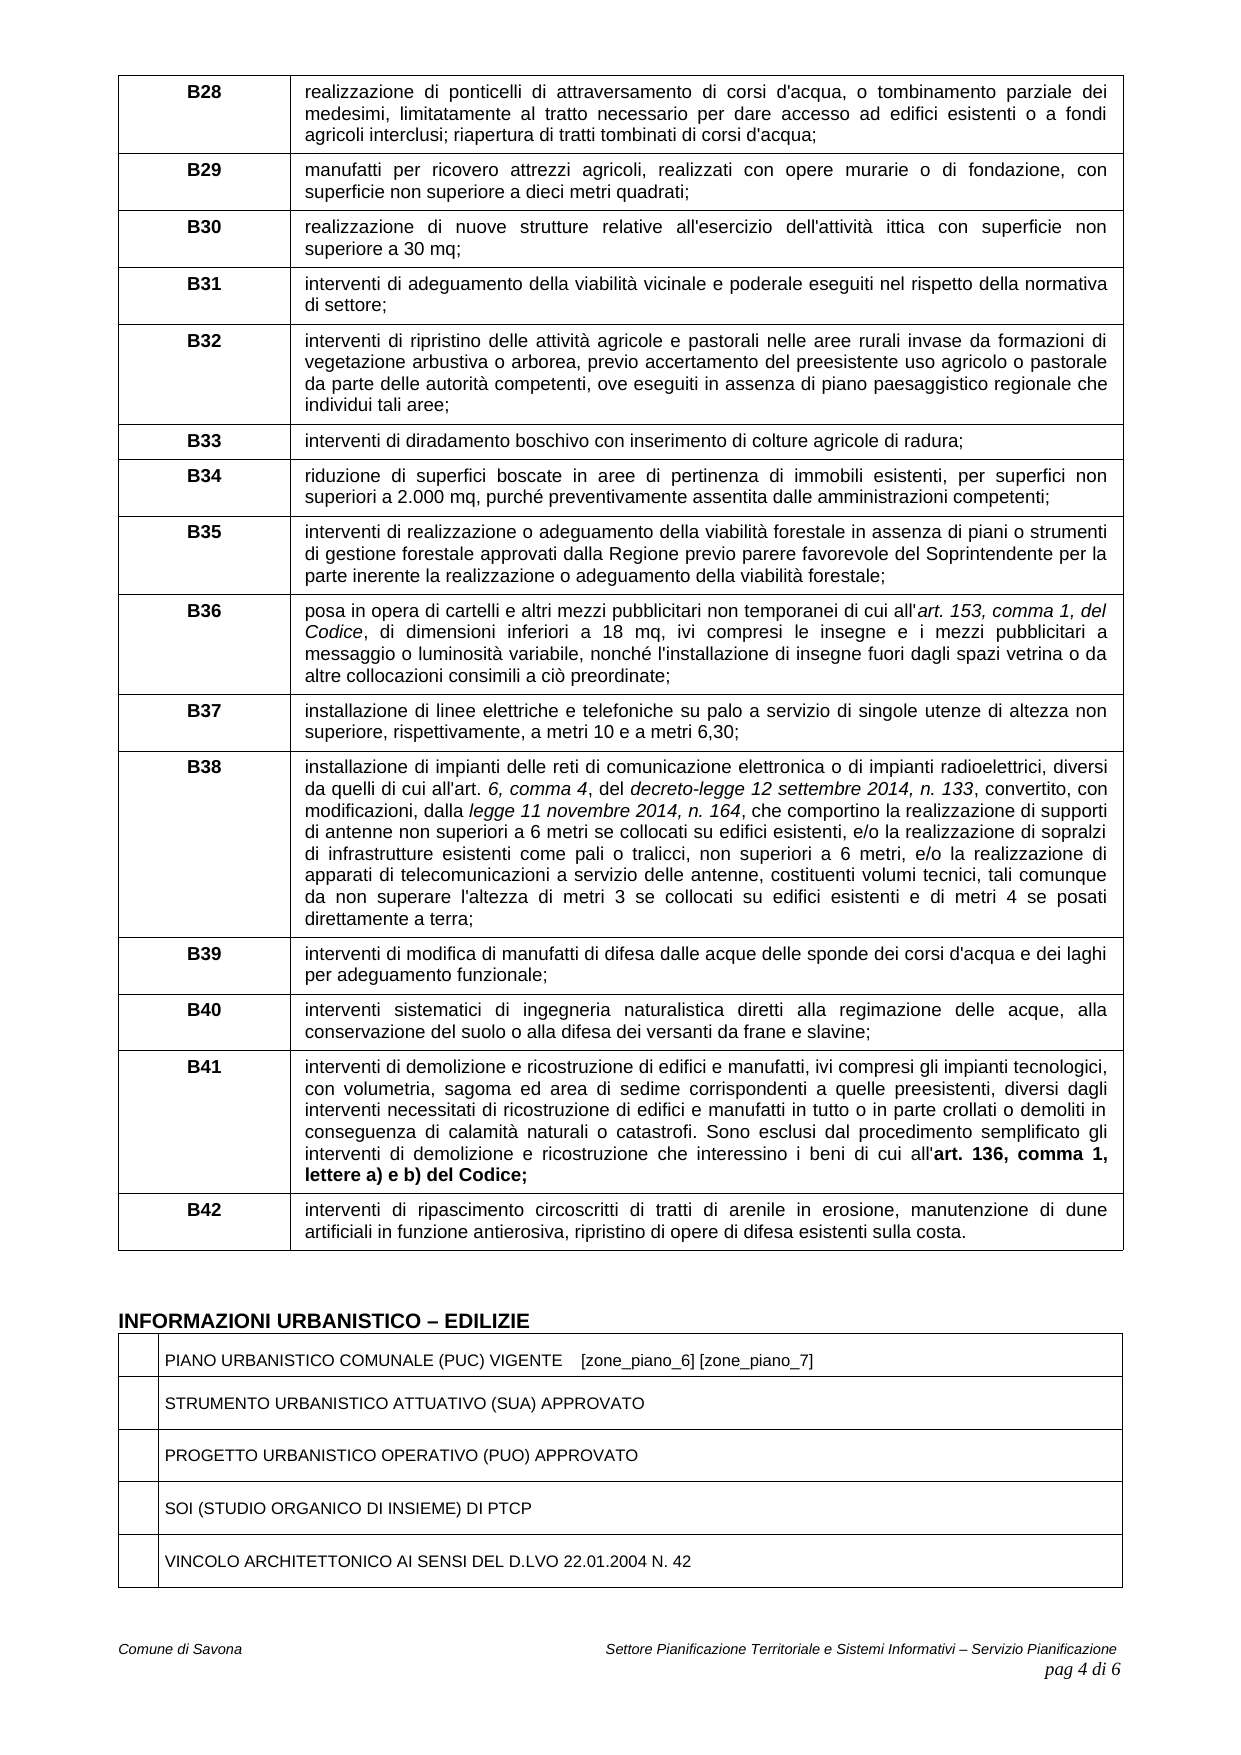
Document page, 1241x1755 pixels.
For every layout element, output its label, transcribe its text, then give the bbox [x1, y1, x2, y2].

table_cell B38 [119, 752, 290, 937]
table_cell interventi di diradamento boschivo con inserimento di colture agricole di radura; [291, 425, 1123, 459]
table_cell riduzione di superfici boscate in aree di pertinenza di immobili esistenti, per superfici non superiori a 2.000 mq, purché preventivamente assentita dalle amministrazioni competenti; [291, 460, 1123, 516]
table_header PIANO URBANISTICO COMUNALE (PUC) VIGENTE [zone_piano_6] [zone_piano_7] [159, 1334, 1122, 1376]
table_cell B40 [119, 995, 290, 1050]
table_cell interventi di demolizione e ricostruzione di edifici e manufatti, ivi compresi gli impianti tecnologici, con volumetria, sagoma ed area di sedime corrispondenti a quelle preesistenti, diversi dagli interventi necessitati di ricostruzione di edifici e manufatti in tutto o in parte crollati o demoliti in conseguenza di calamità naturali o catastrofi. Sono esclusi dal procedimento semplificato gli interventi di demolizione e ricostruzione che interessino i beni di cui all'art. 136, comma 1, lettere a) e b) del Codice; [291, 1051, 1123, 1193]
table_cell interventi di modifica di manufatti di difesa dalle acque delle sponde dei corsi d'acqua e dei laghi per adeguamento funzionale; [291, 938, 1123, 993]
table_cell STRUMENTO URBANISTICO ATTUATIVO (SUA) APPROVATO [159, 1377, 1122, 1428]
text INFORMAZIONI URBANISTICO – EDILIZIE [118, 1309, 1122, 1333]
table_cell B29 [119, 154, 290, 210]
table_cell [119, 1377, 158, 1428]
table_cell posa in opera di cartelli e altri mezzi pubblicitari non temporanei di cui all'art. 153, comma 1, del Codice, di dimensioni inferiori a 18 mq, ivi compresi le insegne e i mezzi pubblicitari a messaggio o luminosità variabile, nonché l'installazione di insegne fuori dagli spazi vetrina o da altre collocazioni consimili a ciò preordinate; [291, 595, 1123, 694]
table_cell interventi di ripristino delle attività agricole e pastorali nelle aree rurali invase da formazioni di vegetazione arbustiva o arborea, previo accertamento del preesistente uso agricolo o pastorale da parte delle autorità competenti, ove eseguiti in assenza di piano paesaggistico regionale che individui tali aree; [291, 325, 1123, 423]
table_cell interventi sistematici di ingegneria naturalistica diretti alla regimazione delle acque, alla conservazione del suolo o alla difesa dei versanti da frane e slavine; [291, 995, 1123, 1050]
table_cell B39 [119, 938, 290, 993]
table_cell realizzazione di nuove strutture relative all'esercizio dell'attività ittica con superficie non superiore a 30 mq; [291, 211, 1123, 267]
table_header [119, 1334, 158, 1376]
table_cell B36 [119, 595, 290, 694]
table_cell B42 [119, 1194, 290, 1250]
table_cell interventi di adeguamento della viabilità vicinale e poderale eseguiti nel rispetto della normativa di settore; [291, 268, 1123, 324]
table_cell B37 [119, 695, 290, 751]
table_cell B30 [119, 211, 290, 267]
table_cell B34 [119, 460, 290, 516]
table_cell manufatti per ricovero attrezzi agricoli, realizzati con opere murarie o di fondazione, con superficie non superiore a dieci metri quadrati; [291, 154, 1123, 210]
table_cell B31 [119, 268, 290, 324]
table_cell interventi di ripascimento circoscritti di tratti di arenile in erosione, manutenzione di dune artificiali in funzione antierosiva, ripristino di opere di difesa esistenti sulla costa. [291, 1194, 1123, 1250]
table_cell installazione di impianti delle reti di comunicazione elettronica o di impianti radioelettrici, diversi da quelli di cui all'art. 6, comma 4, del decreto-legge 12 settembre 2014, n. 133, convertito, con modificazioni, dalla legge 11 novembre 2014, n. 164, che comportino la realizzazione di supporti di antenne non superiori a 6 metri se collocati su edifici esistenti, e/o la realizzazione di sopralzi di infrastrutture esistenti come pali o tralicci, non superiori a 6 metri, e/o la realizzazione di apparati di telecomunicazioni a servizio delle antenne, costituenti volumi tecnici, tali comunque da non superare l'altezza di metri 3 se collocati su edifici esistenti e di metri 4 se posati direttamente a terra; [291, 752, 1123, 937]
table_cell SOI (STUDIO ORGANICO DI INSIEME) DI PTCP [159, 1482, 1122, 1534]
table_cell interventi di realizzazione o adeguamento della viabilità forestale in assenza di piani o strumenti di gestione forestale approvati dalla Regione previo parere favorevole del Soprintendente per la parte inerente la realizzazione o adeguamento della viabilità forestale; [291, 517, 1123, 594]
table_cell B32 [119, 325, 290, 423]
table_cell [119, 1430, 158, 1481]
table_cell PROGETTO URBANISTICO OPERATIVO (PUO) APPROVATO [159, 1430, 1122, 1481]
table_cell [119, 1482, 158, 1534]
table_cell B33 [119, 425, 290, 459]
table_cell installazione di linee elettriche e telefoniche su palo a servizio di singole utenze di altezza non superiore, rispettivamente, a metri 10 e a metri 6,30; [291, 695, 1123, 751]
table_cell B35 [119, 517, 290, 594]
table_cell realizzazione di ponticelli di attraversamento di corsi d'acqua, o tombinamento parziale dei medesimi, limitatamente al tratto necessario per dare accesso ad edifici esistenti o a fondi agricoli interclusi; riapertura di tratti tombinati di corsi d'acqua; [291, 76, 1123, 153]
table_cell VINCOLO ARCHITETTONICO AI SENSI DEL D.LVO 22.01.2004 N. 42 [159, 1535, 1122, 1587]
table_cell [119, 1535, 158, 1587]
table_cell B28 [119, 76, 290, 153]
table_cell B41 [119, 1051, 290, 1193]
